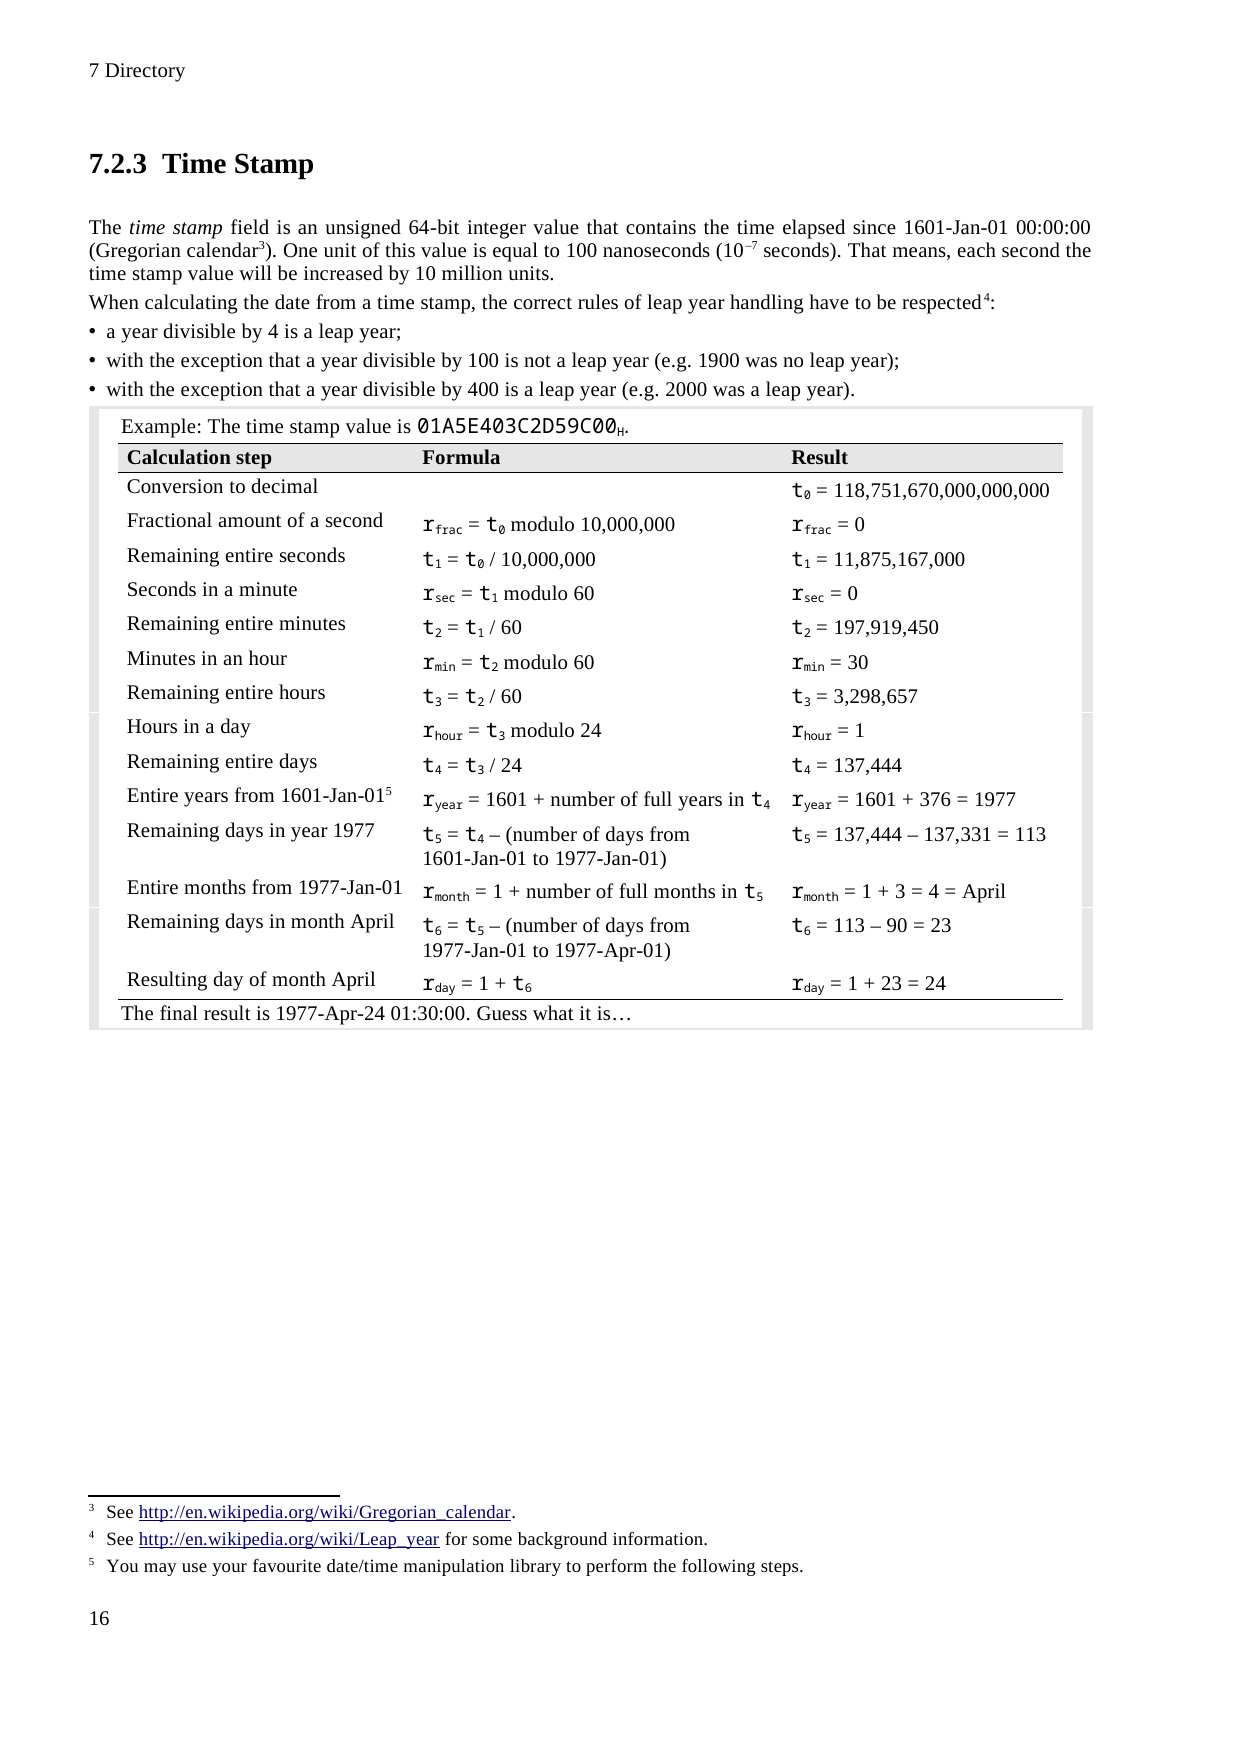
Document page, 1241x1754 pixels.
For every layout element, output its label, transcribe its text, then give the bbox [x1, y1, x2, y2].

table_header [1063, 409, 1082, 443]
table_cell [99, 816, 118, 873]
table_cell Hours in a day [118, 713, 413, 747]
table_cell t6 = t5 – (number of days from 1977‑Jan‑01 to 1977‑Apr‑01) [413, 908, 782, 965]
text See http://en.wikipedia.org/wiki/Gregorian_calendar. [88, 1502, 1093, 1523]
table_cell [1063, 965, 1082, 999]
text The time stamp field is an unsigned 64‑bit integer value that contains the time elapsed since 1601-Jan-01 00:00:00 (Gregorian calendar). One unit of this value is equal to 100 nanoseconds (10–7 seconds). That means, each second the time stamp value will be increased by 10 million units. [88, 216, 1093, 284]
table_cell Remaining entire minutes [118, 609, 413, 644]
table_cell Remaining days in month April [118, 908, 413, 965]
table_cell ryear = 1601 + number of full years in t4 [413, 781, 782, 816]
table_cell Conversion to decimal [118, 473, 413, 506]
text When calculating the date from a time stamp, the correct rules of leap year handling have to be respected: [88, 291, 1093, 313]
list with the exception that a year divisible by 100 is not a leap year (e.g. 1900 was no leap year); [88, 348, 1093, 371]
table_cell t0 = 118,751,670,000,000,000 [782, 473, 1063, 506]
table_cell [99, 472, 118, 506]
table_cell t3 = t2 / 60 [413, 678, 782, 712]
table_cell [99, 873, 118, 907]
table_cell rday = 1 + t6 [413, 965, 782, 999]
table_cell Result [782, 444, 1063, 472]
table_cell [99, 999, 118, 1028]
table_cell Fractional amount of a second [118, 506, 413, 541]
table_cell [1063, 541, 1082, 575]
table_cell t2 = 197,919,450 [782, 609, 1063, 644]
table_cell Remaining days in year 1977 [118, 816, 413, 873]
table_cell Remaining entire hours [118, 678, 413, 712]
table_cell ryear = 1601 + 376 = 1977 [782, 781, 1063, 816]
table_cell t1 = t0 / 10,000,000 [413, 541, 782, 575]
table_cell [99, 713, 118, 747]
table_cell rfrac = t0 modulo 10,000,000 [413, 506, 782, 541]
table_cell rmin = 30 [782, 644, 1063, 678]
list with the exception that a year divisible by 400 is a leap year (e.g. 2000 was a leap year). [88, 377, 1093, 400]
table_cell [99, 575, 118, 609]
table_cell t5 = 137,444 – 137,331 = 113 [782, 816, 1063, 873]
table_cell [1063, 506, 1082, 541]
list a year divisible by 4 is a leap year; [88, 319, 1093, 342]
table_cell Formula [413, 444, 782, 472]
table_cell t6 = 113 – 90 = 23 [782, 908, 1063, 965]
table_cell [99, 747, 118, 781]
table_cell Entire years from 1601-Jan-01 [118, 781, 413, 816]
table_cell rfrac = 0 [782, 506, 1063, 541]
table_cell [99, 443, 118, 472]
table_cell t2 = t1 / 60 [413, 609, 782, 644]
table_cell t1 = 11,875,167,000 [782, 541, 1063, 575]
table_cell [99, 965, 118, 999]
table_cell [1063, 816, 1082, 873]
table_cell [99, 609, 118, 644]
table_cell [1063, 713, 1082, 747]
table_cell rhour = t3 modulo 24 [413, 713, 782, 747]
table_cell [99, 541, 118, 575]
table_cell rmonth = 1 + 3 = 4 = April [782, 873, 1063, 907]
table_header [99, 409, 118, 443]
table_cell rsec = 0 [782, 575, 1063, 609]
subtitle Time Stamp [88, 148, 1093, 180]
table_cell t3 = 3,298,657 [782, 678, 1063, 712]
table_cell Remaining entire days [118, 747, 413, 781]
table_cell [1063, 781, 1082, 816]
table_cell rsec = t1 modulo 60 [413, 575, 782, 609]
table_cell Entire months from 1977-Jan-01 [118, 873, 413, 907]
table_cell [99, 644, 118, 678]
table_header Example: The time stamp value is 01A5E403C2D59C00H. [118, 409, 1063, 443]
table_cell t4 = t3 / 24 [413, 747, 782, 781]
table_cell [1063, 575, 1082, 609]
table_cell Seconds in a minute [118, 575, 413, 609]
table_cell [99, 781, 118, 816]
table_cell Resulting day of month April [118, 965, 413, 999]
table_cell Minutes in an hour [118, 644, 413, 678]
table_cell [99, 678, 118, 712]
table_cell [1063, 747, 1082, 781]
table_cell [99, 908, 118, 965]
table_cell [1063, 609, 1082, 644]
table_cell [1063, 472, 1082, 506]
table_cell [1063, 908, 1082, 965]
table_cell rmonth = 1 + number of full months in t5 [413, 873, 782, 907]
table_cell Remaining entire seconds [118, 541, 413, 575]
table_cell [1063, 644, 1082, 678]
table_cell t4 = 137,444 [782, 747, 1063, 781]
table_cell [413, 473, 782, 506]
table_cell [1063, 873, 1082, 907]
table_cell [99, 506, 118, 541]
table_cell Calculation step [118, 444, 413, 472]
table_cell rday = 1 + 23 = 24 [782, 965, 1063, 999]
table_cell [1063, 999, 1082, 1028]
table_cell [1063, 678, 1082, 712]
table_cell The final result is 1977-Apr-24 01:30:00. Guess what it is… [118, 1000, 1063, 1028]
table_cell [1063, 443, 1082, 472]
table_cell t5 = t4 – (number of days from 1601‑Jan‑01 to 1977‑Jan‑01) [413, 816, 782, 873]
text See http://en.wikipedia.org/wiki/Leap_year for some background information. [88, 1529, 1093, 1550]
table_cell rmin = t2 modulo 60 [413, 644, 782, 678]
table_cell rhour = 1 [782, 713, 1063, 747]
